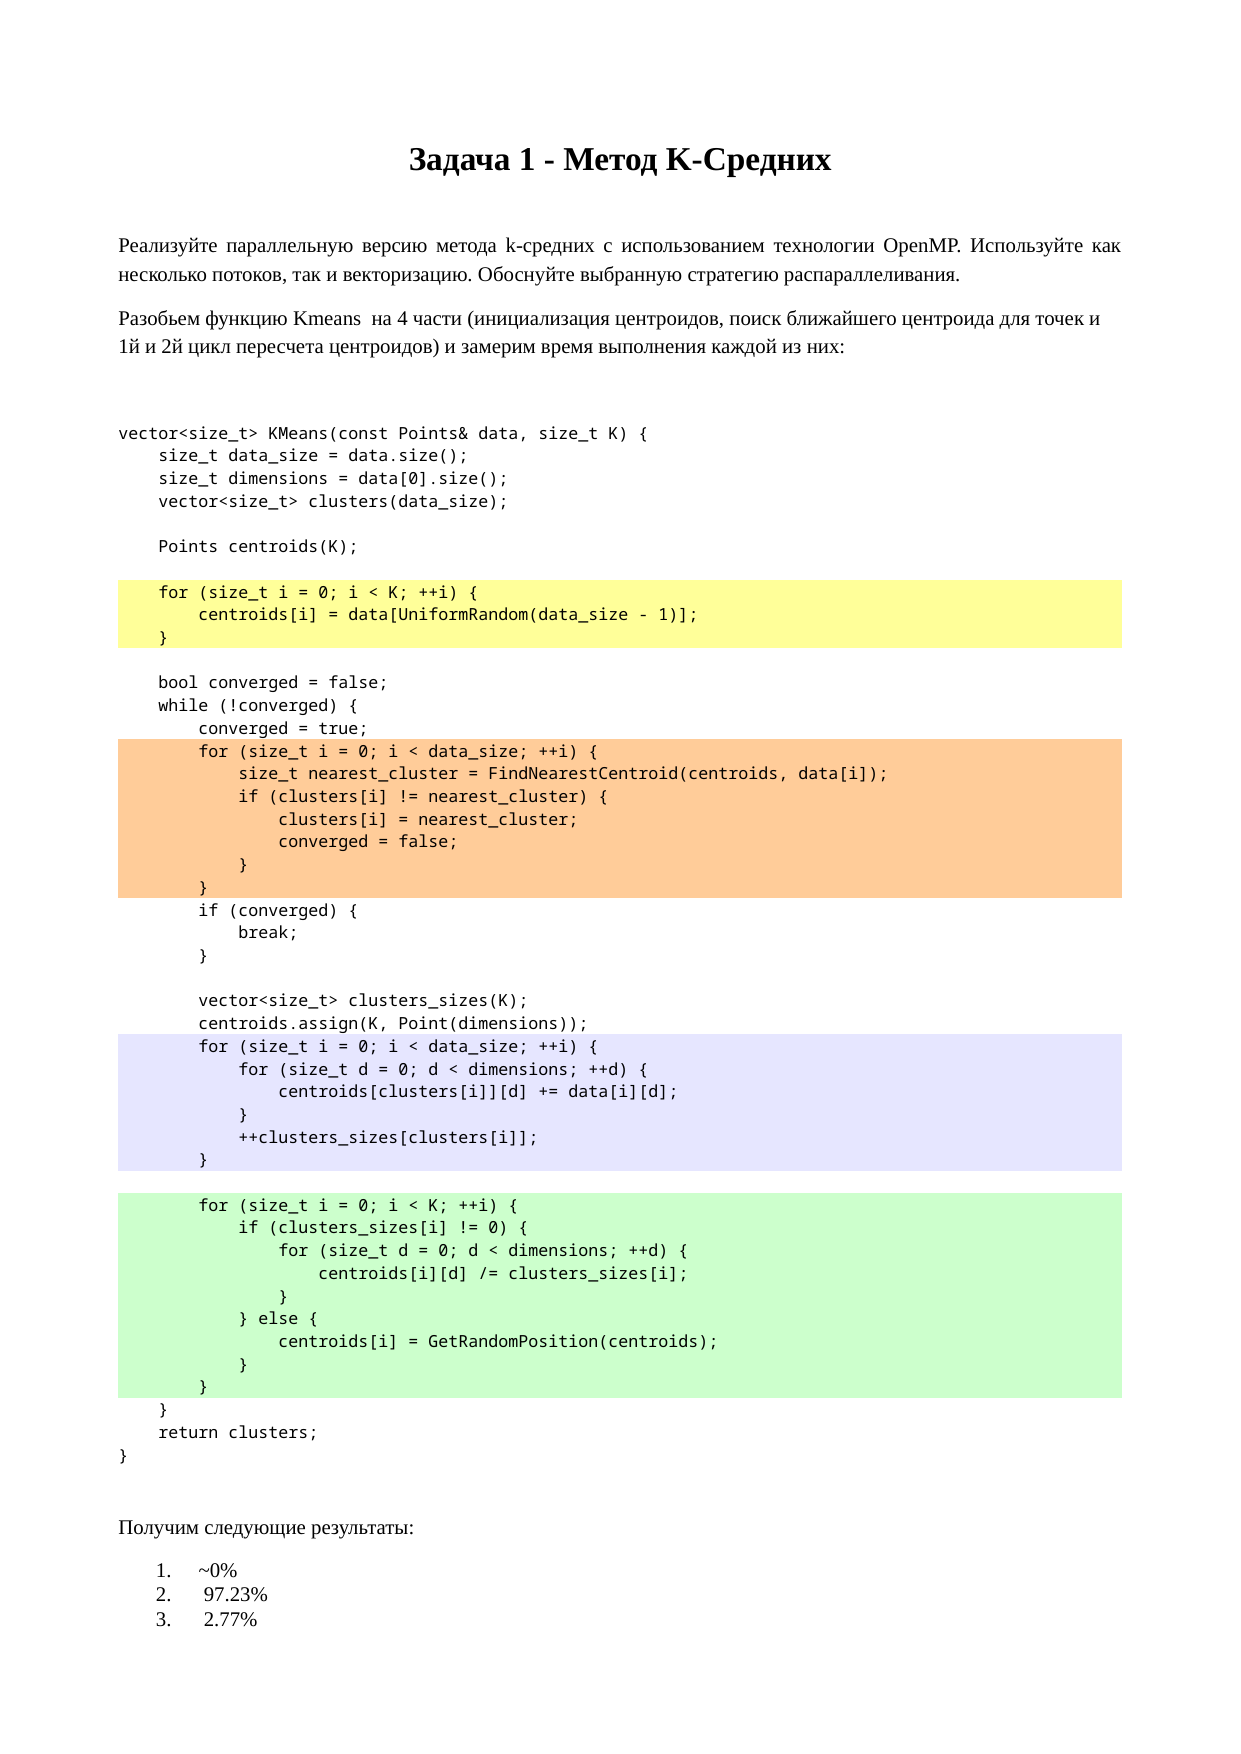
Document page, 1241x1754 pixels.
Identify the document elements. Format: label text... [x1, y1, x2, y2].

text converged = true; [118, 716, 1122, 739]
list 2.77% [156, 1606, 1122, 1631]
text if (clusters_sizes[i] != 0) { [118, 1216, 1122, 1239]
text centroids[i] = data[UniformRandom(data_size - 1)]; [118, 603, 1122, 626]
text for (size_t i = 0; i < data_size; ++i) { [118, 1034, 1122, 1057]
text centroids[i][d] /= clusters_sizes[i]; [118, 1261, 1122, 1284]
text } [118, 875, 1122, 898]
text vector<size_t> clusters(data_size); [118, 489, 1122, 512]
text Реализуйте параллельную версию метода k-средних с использованием технологии OpenMP. Используйте как несколько потоков, так и векторизацию. Обоснуйте выбранную стратегию распараллеливания. [118, 233, 1122, 286]
text if (converged) { [118, 898, 1122, 921]
text for (size_t i = 0; i < data_size; ++i) { [118, 739, 1122, 762]
text if (clusters[i] != nearest_cluster) { [118, 784, 1122, 807]
text } [118, 1375, 1122, 1398]
text for (size_t d = 0; d < dimensions; ++d) { [118, 1239, 1122, 1261]
text } [118, 1352, 1122, 1375]
list ~0% [156, 1558, 1122, 1582]
text } [118, 1102, 1122, 1125]
text } [118, 1443, 1122, 1466]
text } [118, 1148, 1122, 1171]
text Получим следующие результаты: [118, 1515, 1122, 1539]
subtitle Задача 1 - Метод K-Средних [118, 139, 1122, 177]
text return clusters; [118, 1420, 1122, 1443]
text centroids[clusters[i]][d] += data[i][d]; [118, 1080, 1122, 1102]
text size_t dimensions = data[0].size(); [118, 467, 1122, 489]
text converged = false; [118, 830, 1122, 853]
text vector<size_t> KMeans(const Points& data, size_t K) { [118, 421, 1122, 444]
text centroids[i] = GetRandomPosition(centroids); [118, 1329, 1122, 1352]
text size_t nearest_cluster = FindNearestCentroid(centroids, data[i]); [118, 762, 1122, 784]
list 97.23% [156, 1582, 1122, 1606]
text ++clusters_sizes[clusters[i]]; [118, 1125, 1122, 1148]
text } [118, 853, 1122, 875]
text } [118, 1284, 1122, 1307]
text while (!converged) { [118, 694, 1122, 716]
text } else { [118, 1307, 1122, 1329]
text vector<size_t> clusters_sizes(K); [118, 989, 1122, 1012]
text break; [118, 921, 1122, 943]
text Разобьем функцию Kmeans на 4 части (инициализация центроидов, поиск ближайшего центроида для точек и 1й и 2й цикл пересчета центроидов) и замерим время выполнения каждой из них: [118, 306, 1122, 358]
text } [118, 626, 1122, 648]
text for (size_t i = 0; i < K; ++i) { [118, 1193, 1122, 1216]
text clusters[i] = nearest_cluster; [118, 807, 1122, 830]
text for (size_t i = 0; i < K; ++i) { [118, 580, 1122, 603]
text } [118, 1398, 1122, 1420]
text centroids.assign(K, Point(dimensions)); [118, 1012, 1122, 1034]
text } [118, 943, 1122, 966]
text bool converged = false; [118, 671, 1122, 694]
text Points centroids(K); [118, 535, 1122, 557]
text for (size_t d = 0; d < dimensions; ++d) { [118, 1057, 1122, 1080]
text size_t data_size = data.size(); [118, 444, 1122, 467]
